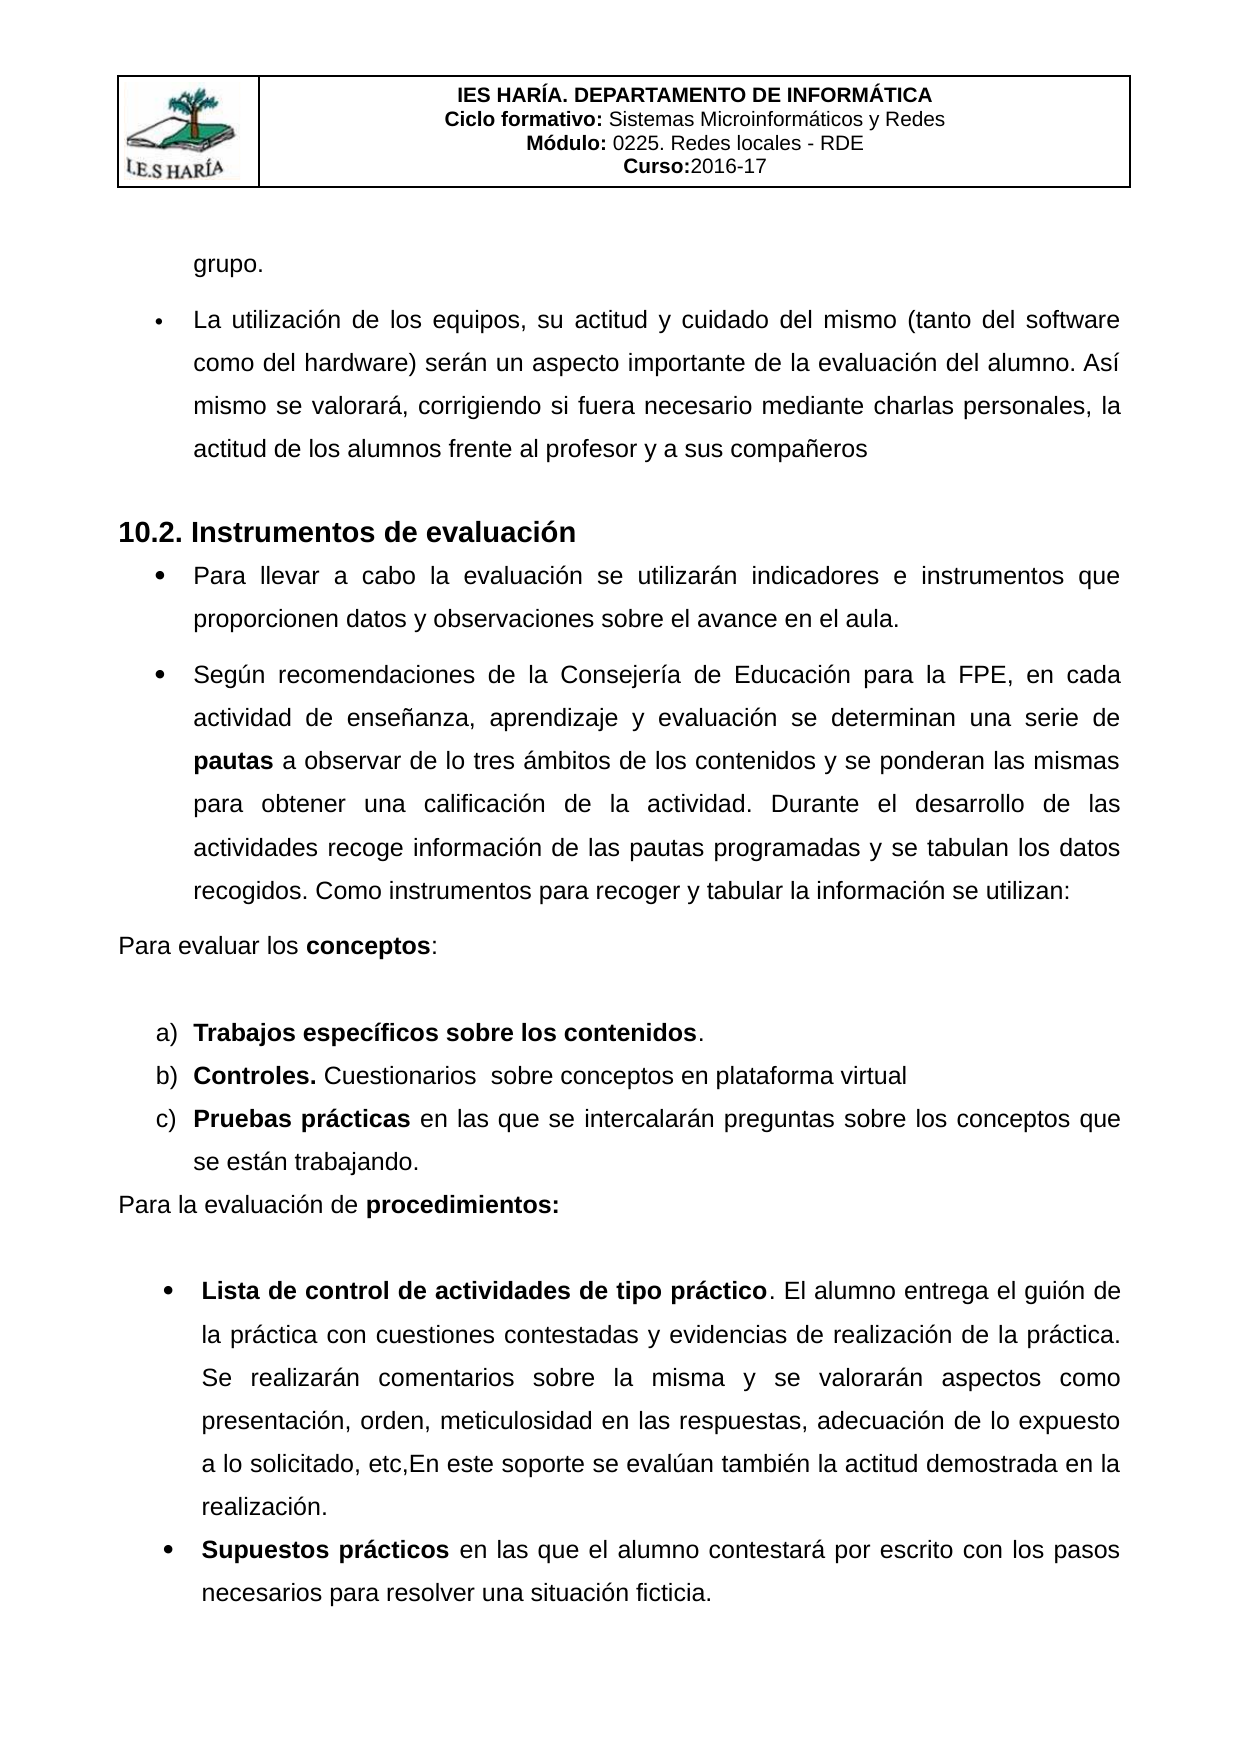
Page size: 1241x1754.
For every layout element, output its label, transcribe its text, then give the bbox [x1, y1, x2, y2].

subtitle 10.2. Instrumentos de evaluación [118, 515, 1122, 549]
text Para evaluar los conceptos: [118, 931, 1122, 960]
list Para llevar a cabo la evaluación se utilizarán indicadores e instrumentos que proporcionen datos y observaciones sobre el avance en el aula. [156, 561, 1122, 633]
list La utilización de los equipos, su actitud y cuidado del mismo (tanto del software como del hardware) serán un aspecto importante de la evaluación del alumno. Así mismo se valorará, corrigiendo si fuera necesario mediante charlas personales, la actitud de los alumnos frente al profesor y a sus compañeros [156, 305, 1122, 463]
list Según recomendaciones de la Consejería de Educación para la FPE, en cada actividad de enseñanza, aprendizaje y evaluación se determinan una serie de pautas a observar de lo tres ámbitos de los contenidos y se ponderan las mismas para obtener una calificación de la actividad. Durante el desarrollo de las actividades recoge información de las pautas programadas y se tabulan los datos recogidos. Como instrumentos para recoger y tabular la información se utilizan: [156, 660, 1122, 904]
list Pruebas prácticas en las que se intercalarán preguntas sobre los conceptos que se están trabajando. [156, 1104, 1122, 1176]
list grupo. [156, 249, 1122, 278]
list Controles. Cuestionarios sobre conceptos en plataforma virtual [156, 1061, 1122, 1089]
list Trabajos específicos sobre los contenidos. [156, 1018, 1122, 1046]
picture [123, 82, 241, 180]
list Lista de control de actividades de tipo práctico. El alumno entrega el guión de la práctica con cuestiones contestadas y evidencias de realización de la práctica. Se realizarán comentarios sobre la misma y se valorarán aspectos como presentación, orden, meticulosidad en las respuestas, adecuación de lo expuesto a lo solicitado, etc,En este soporte se evalúan también la actitud demostrada en la realización. [164, 1276, 1122, 1521]
text Para la evaluación de procedimientos: [118, 1190, 1122, 1219]
list Supuestos prácticos en las que el alumno contestará por escrito con los pasos necesarios para resolver una situación ficticia. [164, 1535, 1122, 1607]
